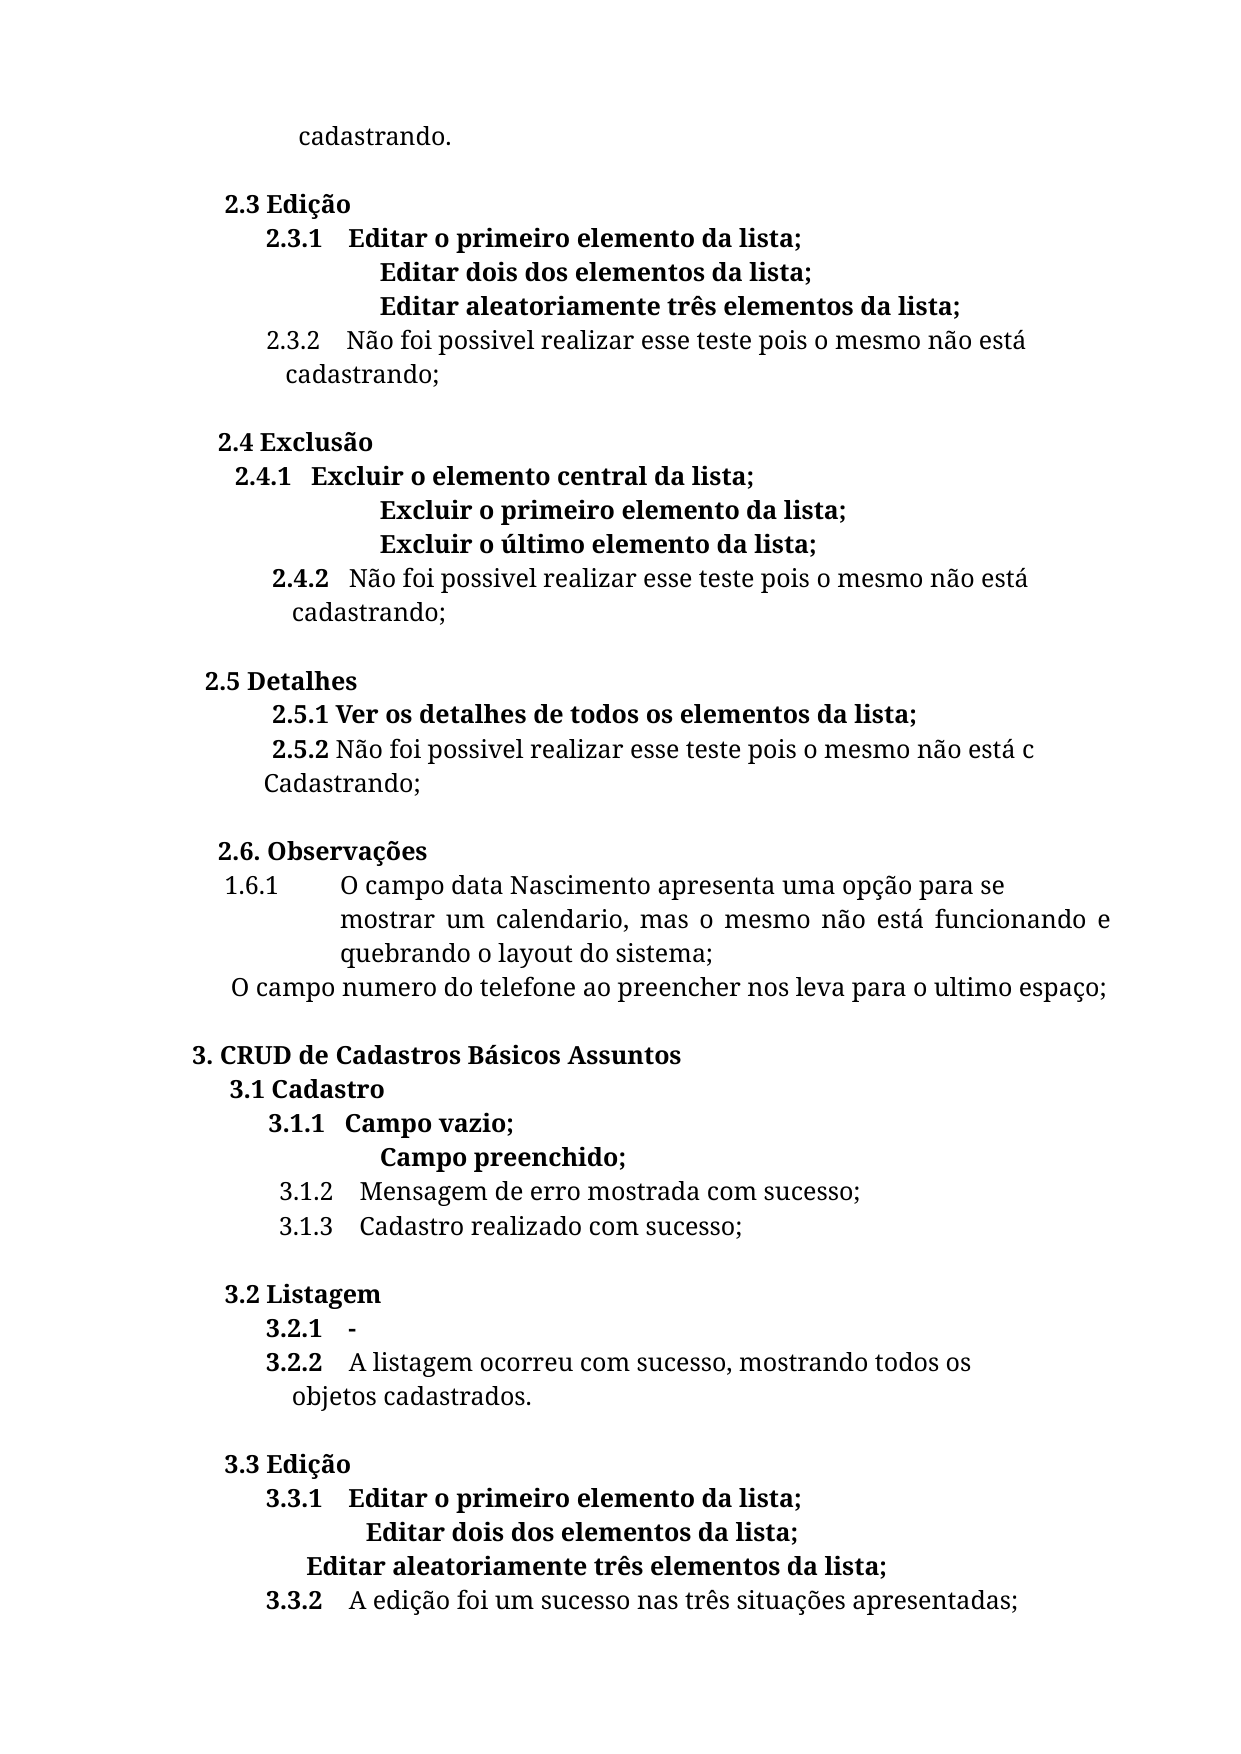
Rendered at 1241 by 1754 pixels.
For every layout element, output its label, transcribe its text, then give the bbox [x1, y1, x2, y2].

list Editar dois dos elementos da lista; [118, 1515, 1122, 1549]
list Editar aleatoriamente três elementos da lista; [379, 288, 1122, 322]
list 3.1.2 Mensagem de erro mostrada com sucesso; [118, 1174, 1122, 1208]
list Campo preenchido; [379, 1140, 1122, 1174]
list 2.4 Exclusão [118, 425, 1122, 459]
list 3.1 Cadastro [192, 1072, 1122, 1106]
list Excluir o último elemento da lista; [379, 527, 1122, 561]
list 2.5.2 Não foi possivel realizar esse teste pois o mesmo não está c Cadastrando; [118, 731, 1122, 799]
list 3.3.2 A edição foi um sucesso nas três situações apresentadas; [118, 1583, 1122, 1617]
list Excluir o primeiro elemento da lista; [379, 493, 1122, 527]
list 2.5 Detalhes [118, 663, 1122, 697]
list 2.3.2 Não foi possivel realizar esse teste pois o mesmo não está cadastrando; [118, 322, 1122, 391]
list 1.6.1 O campo data Nascimento apresenta uma opção para se mostrar um calendario, mas o mesmo não está funcionando e quebrando o layout do sistema; [118, 867, 1122, 970]
list 3.1.1 Campo vazio; [192, 1106, 1122, 1140]
list 3.1.3 Cadastro realizado com sucesso; [118, 1208, 1122, 1242]
list 2.4.1 Excluir o elemento central da lista; [118, 459, 1122, 493]
list 2.3 Edição [118, 186, 1122, 220]
list 3.3.1 Editar o primeiro elemento da lista; [118, 1481, 1122, 1515]
list 3.2.2 A listagem ocorreu com sucesso, mostrando todos os objetos cadastrados. [118, 1344, 1122, 1412]
list O campo numero do telefone ao preencher nos leva para o ultimo espaço; [193, 970, 1122, 1004]
list 2.5.1 Ver os detalhes de todos os elementos da lista; [118, 697, 1122, 731]
text 2.6. Observações [118, 833, 1122, 867]
list Editar dois dos elementos da lista; [379, 254, 1122, 288]
list 3.2 Listagem [118, 1276, 1122, 1310]
list 3.2.1 - [118, 1310, 1122, 1344]
list 3.3 Edição [118, 1447, 1122, 1481]
list 2.4.2 Não foi possivel realizar esse teste pois o mesmo não está cadastrando; [118, 561, 1122, 629]
list Editar aleatoriamente três elementos da lista; [118, 1549, 1122, 1583]
list cadastrando. [118, 118, 1122, 152]
list 2.3.1 Editar o primeiro elemento da lista; [118, 220, 1122, 254]
text 3. CRUD de Cadastros Básicos Assuntos [118, 1038, 1122, 1072]
